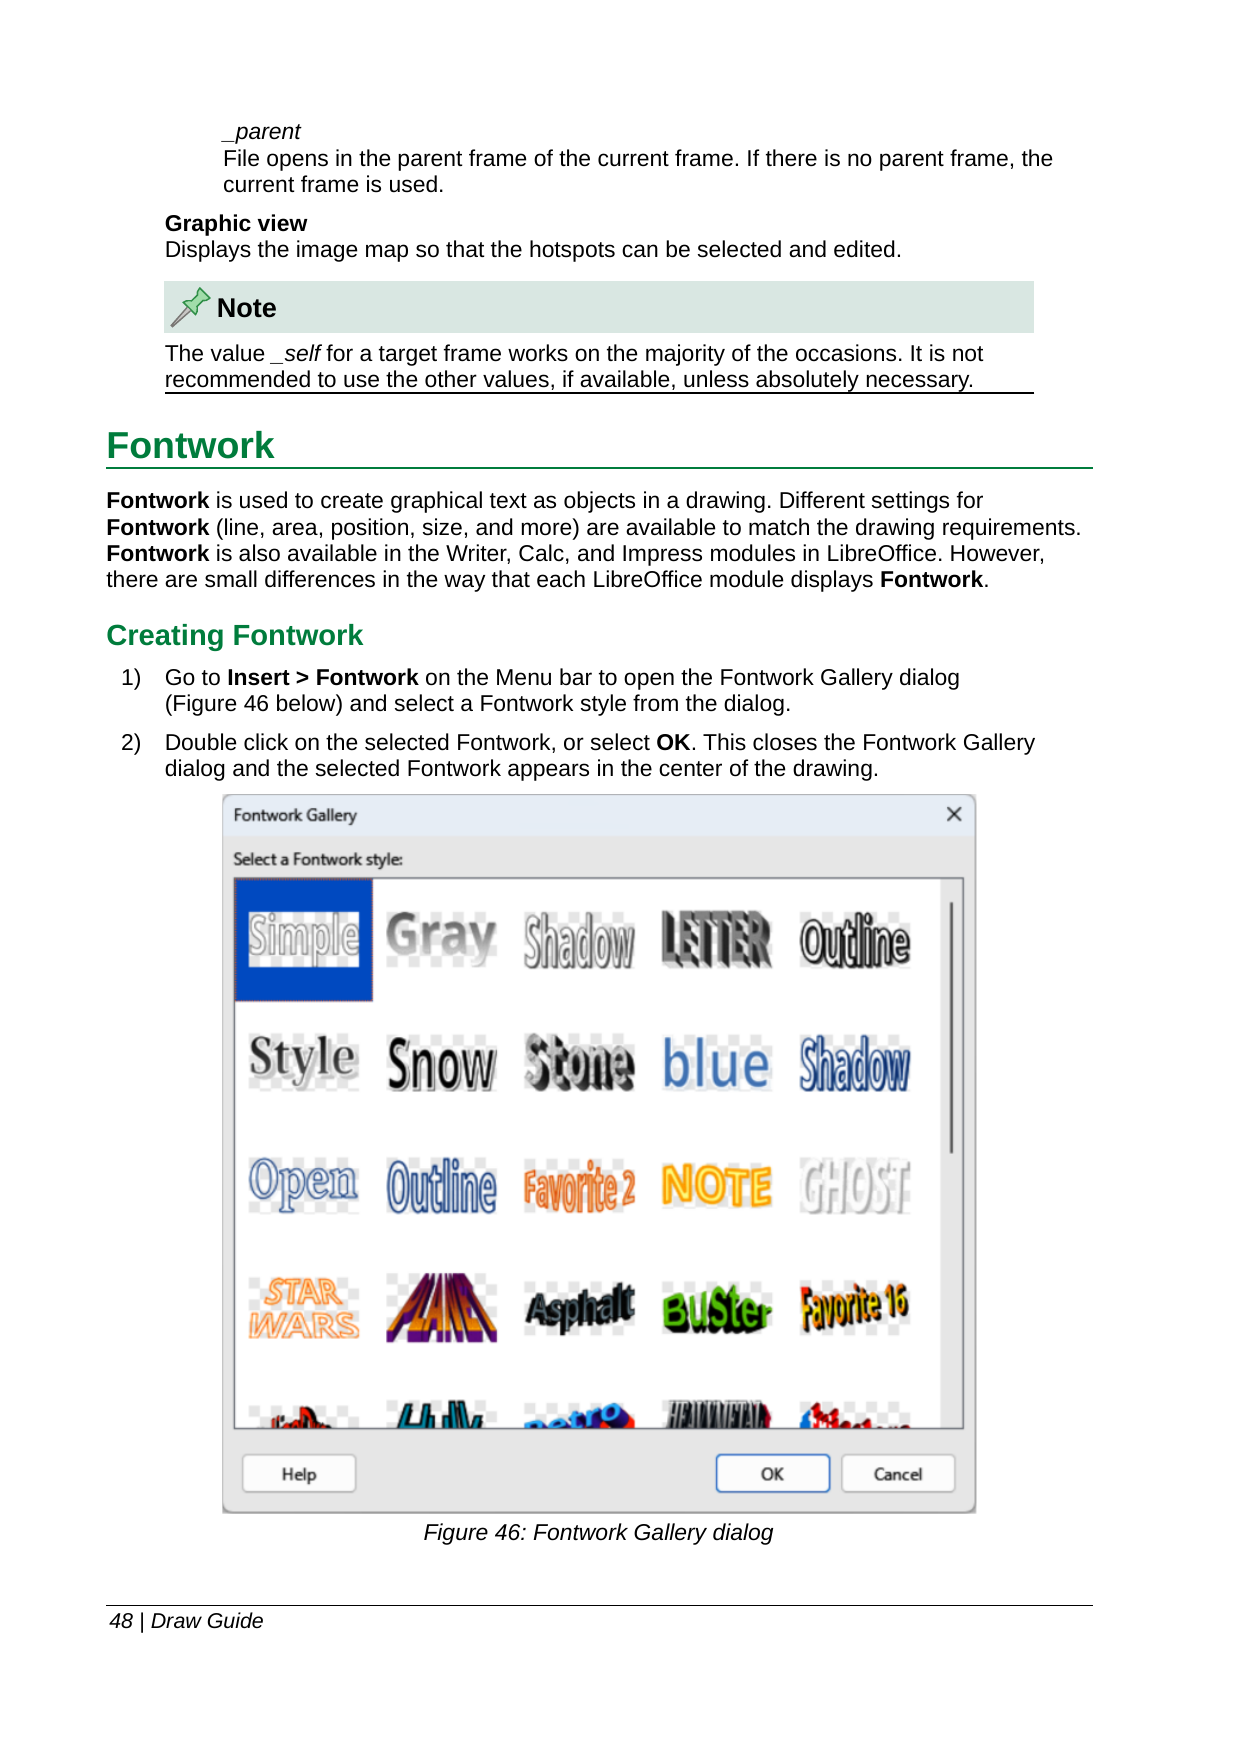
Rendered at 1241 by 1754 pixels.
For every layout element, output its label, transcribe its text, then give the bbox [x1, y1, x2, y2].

list Go to Insert > Fontwork on the Menu bar to open the Fontwork Gallery dialog (Figure 46 below) and select a Fontwork style from the dialog. [121, 664, 1093, 717]
text File opens in the parent frame of the current frame. If there is no parent frame, the current frame is used. [223, 144, 1093, 197]
subtitle Creating Fontwork [106, 618, 1093, 651]
picture [222, 794, 977, 1514]
text The value _self for a target frame works on the majority of the occasions. It is not recommended to use the other values, if available, unless absolutely necessary. [164, 339, 1034, 394]
list Double click on the selected Fontwork, or select OK. This closes the Fontwork Gallery dialog and the selected Fontwork appears in the center of the drawing. [121, 729, 1093, 782]
text Graphic view [164, 210, 1093, 236]
text _parent [223, 118, 1093, 144]
text Displays the image map so that the hotspots can be selected and edited. [164, 236, 1093, 262]
text Fontwork is used to create graphical text as objects in a drawing. Different settings for Fontwork (line, area, position, size, and more) are available to match the drawing requirements. Fontwork is also available in the Writer, Calc, and Impress modules in LibreOffice. However, there are small differences in the way that each LibreOffice module displays Fontwork. [106, 487, 1093, 593]
subtitle Note [164, 281, 1034, 333]
subtitle Fontwork [106, 423, 1093, 467]
text Figure 46: Fontwork Gallery dialog [222, 1519, 977, 1546]
